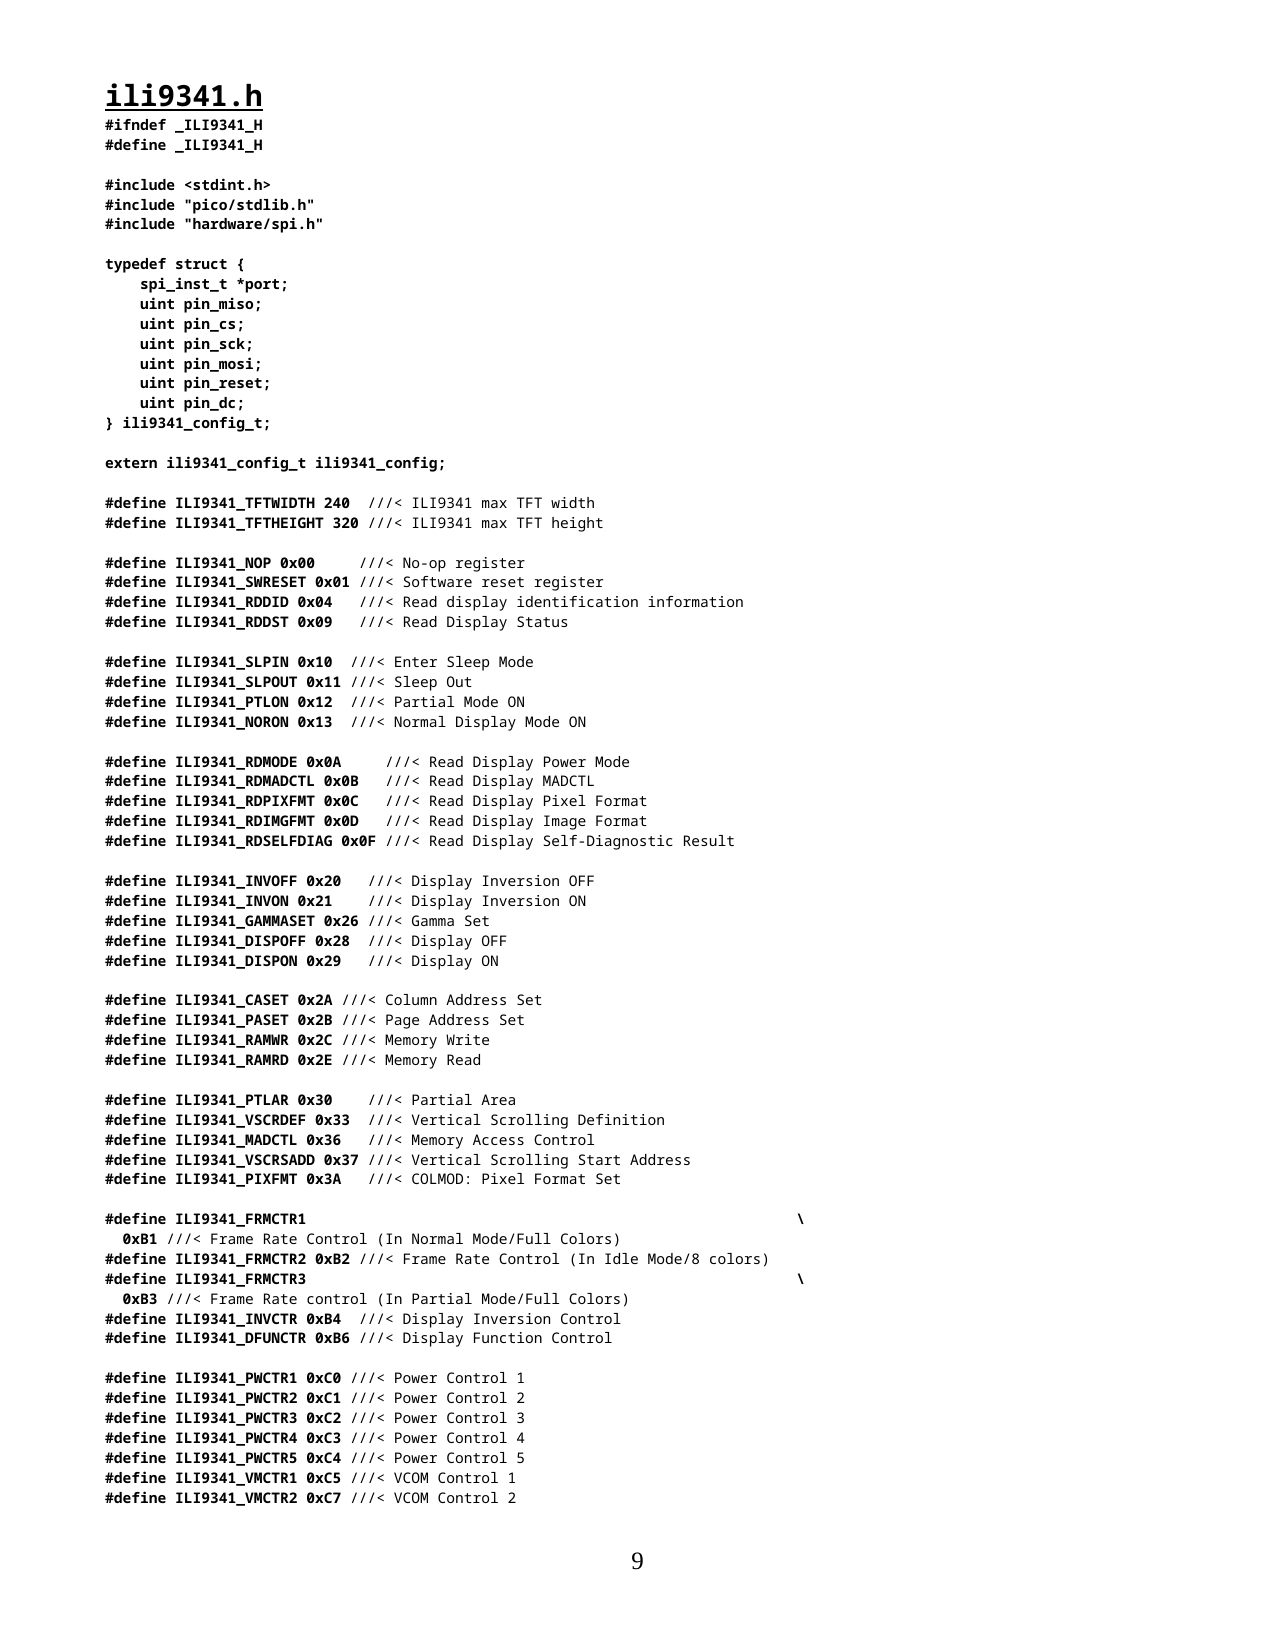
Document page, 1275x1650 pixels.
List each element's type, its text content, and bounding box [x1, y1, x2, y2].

text #define ILI9341_PWCTR2 0xC1 ///< Power Control 2 [105, 1388, 1170, 1408]
text typedef struct { [105, 254, 1170, 274]
text uint pin_dc; [105, 393, 1170, 413]
text #define ILI9341_PWCTR1 0xC0 ///< Power Control 1 [105, 1368, 1170, 1388]
text #define ILI9341_TFTHEIGHT 320 ///< ILI9341 max TFT height [105, 513, 1170, 532]
text #define ILI9341_DFUNCTR 0xB6 ///< Display Function Control [105, 1328, 1170, 1348]
text #define ILI9341_VMCTR2 0xC7 ///< VCOM Control 2 [105, 1487, 1170, 1507]
text #define ILI9341_FRMCTR1 \ [105, 1209, 1170, 1229]
text #define ILI9341_PTLAR 0x30 ///< Partial Area [105, 1089, 1170, 1109]
text #define ILI9341_DISPOFF 0x28 ///< Display OFF [105, 930, 1170, 950]
text 0xB3 ///< Frame Rate control (In Partial Mode/Full Colors) [105, 1288, 1170, 1308]
text #define ILI9341_VSCRSADD 0x37 ///< Vertical Scrolling Start Address [105, 1149, 1170, 1169]
text 0xB1 ///< Frame Rate Control (In Normal Mode/Full Colors) [105, 1229, 1170, 1249]
text #define ILI9341_VSCRDEF 0x33 ///< Vertical Scrolling Definition [105, 1109, 1170, 1129]
text #ifndef _ILI9341_H [105, 115, 1170, 134]
text uint pin_mosi; [105, 353, 1170, 373]
text #define ILI9341_RAMWR 0x2C ///< Memory Write [105, 1030, 1170, 1050]
text #define ILI9341_RDIMGFMT 0x0D ///< Read Display Image Format [105, 811, 1170, 831]
text #define ILI9341_INVOFF 0x20 ///< Display Inversion OFF [105, 871, 1170, 891]
text #define _ILI9341_H [105, 134, 1170, 154]
text #define ILI9341_RDSELFDIAG 0x0F ///< Read Display Self-Diagnostic Result [105, 831, 1170, 851]
text #define ILI9341_SLPIN 0x10 ///< Enter Sleep Mode [105, 652, 1170, 672]
text #define ILI9341_PIXFMT 0x3A ///< COLMOD: Pixel Format Set [105, 1169, 1170, 1189]
text #include <stdint.h> [105, 174, 1170, 194]
text uint pin_sck; [105, 333, 1170, 353]
text #define ILI9341_SWRESET 0x01 ///< Software reset register [105, 572, 1170, 592]
text #define ILI9341_MADCTL 0x36 ///< Memory Access Control [105, 1129, 1170, 1149]
text #define ILI9341_RDMODE 0x0A ///< Read Display Power Mode [105, 751, 1170, 771]
text #include "hardware/spi.h" [105, 214, 1170, 234]
text #define ILI9341_INVON 0x21 ///< Display Inversion ON [105, 891, 1170, 911]
text #define ILI9341_NOP 0x00 ///< No-op register [105, 552, 1170, 572]
text #define ILI9341_PWCTR5 0xC4 ///< Power Control 5 [105, 1448, 1170, 1468]
text } ili9341_config_t; [105, 413, 1170, 433]
text #define ILI9341_RDMADCTL 0x0B ///< Read Display MADCTL [105, 771, 1170, 791]
text #define ILI9341_INVCTR 0xB4 ///< Display Inversion Control [105, 1308, 1170, 1328]
text #define ILI9341_VMCTR1 0xC5 ///< VCOM Control 1 [105, 1468, 1170, 1487]
text #define ILI9341_CASET 0x2A ///< Column Address Set [105, 990, 1170, 1010]
text #define ILI9341_RAMRD 0x2E ///< Memory Read [105, 1050, 1170, 1070]
text #define ILI9341_DISPON 0x29 ///< Display ON [105, 950, 1170, 970]
text #define ILI9341_TFTWIDTH 240 ///< ILI9341 max TFT width [105, 493, 1170, 513]
text #define ILI9341_RDDID 0x04 ///< Read display identification information [105, 592, 1170, 612]
text #define ILI9341_PWCTR3 0xC2 ///< Power Control 3 [105, 1408, 1170, 1428]
text spi_inst_t *port; [105, 274, 1170, 294]
text uint pin_miso; [105, 294, 1170, 314]
text #define ILI9341_PWCTR4 0xC3 ///< Power Control 4 [105, 1428, 1170, 1448]
text #define ILI9341_GAMMASET 0x26 ///< Gamma Set [105, 911, 1170, 930]
text #define ILI9341_NORON 0x13 ///< Normal Display Mode ON [105, 712, 1170, 731]
text #define ILI9341_SLPOUT 0x11 ///< Sleep Out [105, 672, 1170, 692]
text uint pin_cs; [105, 314, 1170, 333]
text #define ILI9341_FRMCTR2 0xB2 ///< Frame Rate Control (In Idle Mode/8 colors) [105, 1249, 1170, 1269]
text ili9341.h [105, 75, 1170, 115]
text #define ILI9341_FRMCTR3 \ [105, 1269, 1170, 1288]
text uint pin_reset; [105, 373, 1170, 393]
text #define ILI9341_RDPIXFMT 0x0C ///< Read Display Pixel Format [105, 791, 1170, 811]
text #define ILI9341_RDDST 0x09 ///< Read Display Status [105, 612, 1170, 632]
text #include "pico/stdlib.h" [105, 194, 1170, 214]
text #define ILI9341_PTLON 0x12 ///< Partial Mode ON [105, 692, 1170, 712]
text extern ili9341_config_t ili9341_config; [105, 453, 1170, 473]
text #define ILI9341_PASET 0x2B ///< Page Address Set [105, 1010, 1170, 1030]
